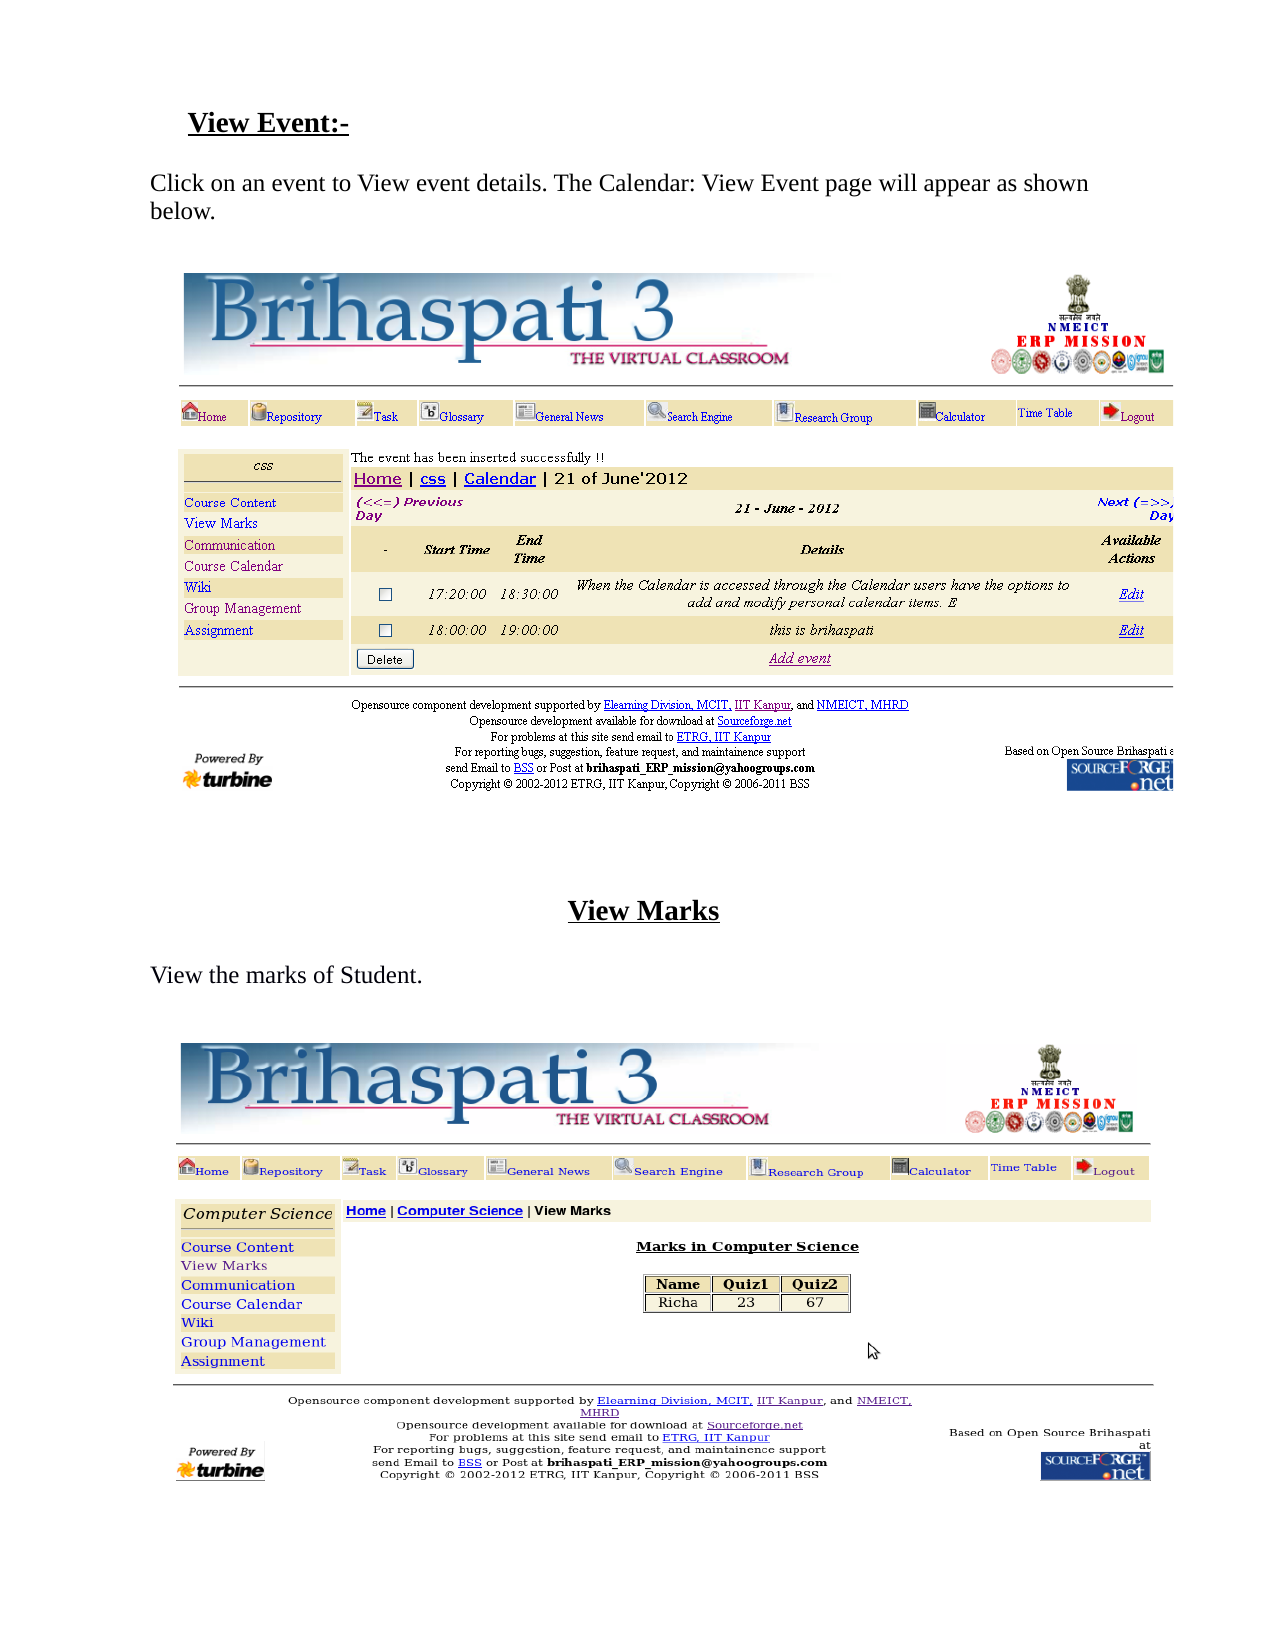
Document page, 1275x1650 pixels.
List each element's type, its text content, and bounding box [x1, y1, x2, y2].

text View Event:- [187, 105, 1125, 138]
text Click on an event to View event details. The Calendar: View Event page will appear as shown below. [150, 168, 1125, 225]
text View the marks of Student. [150, 960, 1136, 988]
picture [166, 263, 1174, 795]
text View Marks [150, 893, 1136, 926]
picture [166, 1035, 1160, 1505]
